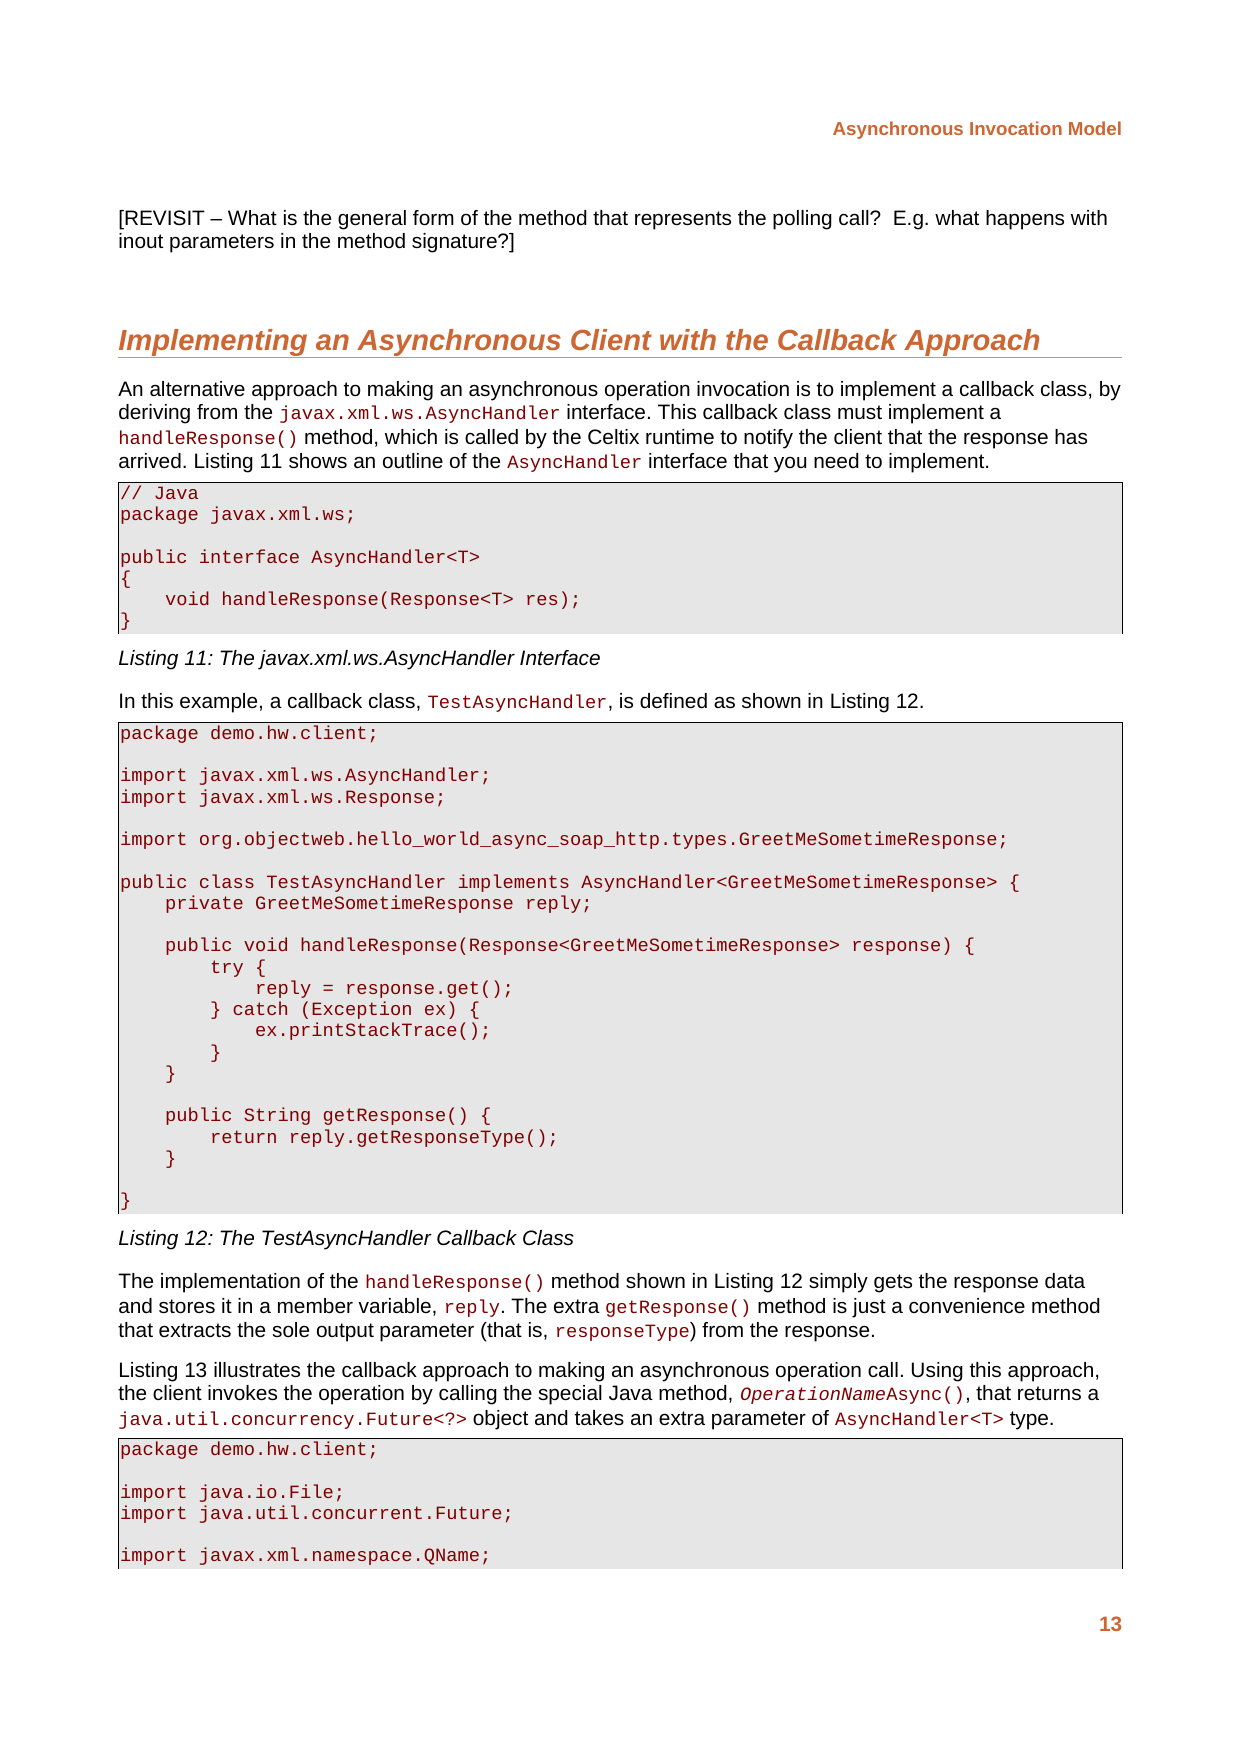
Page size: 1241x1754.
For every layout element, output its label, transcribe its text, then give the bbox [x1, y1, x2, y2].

text An alternative approach to making an asynchronous operation invocation is to implement a callback class, by deriving from the javax.xml.ws.AsyncHandler interface. This callback class must implement a handleResponse() method, which is called by the Celtix runtime to notify the client that the response has arrived. Listing 11 shows an outline of the AsyncHandler interface that you need to implement. [118, 378, 1122, 474]
text Listing 13 illustrates the callback approach to making an asynchronous operation call. Using this approach, the client invokes the operation by calling the special Java method, OperationNameAsync(), that returns a java.util.concurrency.Future<?> object and takes an extra parameter of AsyncHandler<T> type. [118, 1358, 1122, 1431]
table_header package demo.hw.client; import javax.xml.ws.AsyncHandler; import javax.xml.ws.Response; import org.objectweb.hello_world_async_soap_http.types.GreetMeSometimeResponse; public class TestAsyncHandler implements AsyncHandler<GreetMeSometimeResponse> { private GreetMeSometimeResponse reply; public void handleResponse(Response<GreetMeSometimeResponse> response) { try { reply = response.get(); } catch (Exception ex) { ex.printStackTrace(); } } public String getResponse() { return reply.getResponseType(); } } [119, 723, 1122, 1214]
list Listing 11: The javax.xml.ws.AsyncHandler Interface [118, 647, 1122, 670]
text In this example, a callback class, TestAsyncHandler, is defined as shown in Listing 12. [118, 690, 1122, 714]
text [REVISIT – What is the general form of the method that represents the polling call? E.g. what happens with inout parameters in the method signature?] [118, 207, 1122, 253]
table_header package demo.hw.client; import java.io.File; import java.util.concurrent.Future; import javax.xml.namespace.QName; [119, 1439, 1122, 1569]
list Listing 12: The TestAsyncHandler Callback Class [118, 1227, 1122, 1250]
text The implementation of the handleResponse() method shown in Listing 12 simply gets the response data and stores it in a member variable, reply. The extra getResponse() method is just a convenience method that extracts the sole output parameter (that is, responseType) from the response. [118, 1270, 1122, 1343]
subtitle Implementing an Asynchronous Client with the Callback Approach [118, 324, 1122, 357]
table_header // Java package javax.xml.ws; public interface AsyncHandler<T> { void handleResponse(Response<T> res); } [119, 483, 1122, 634]
